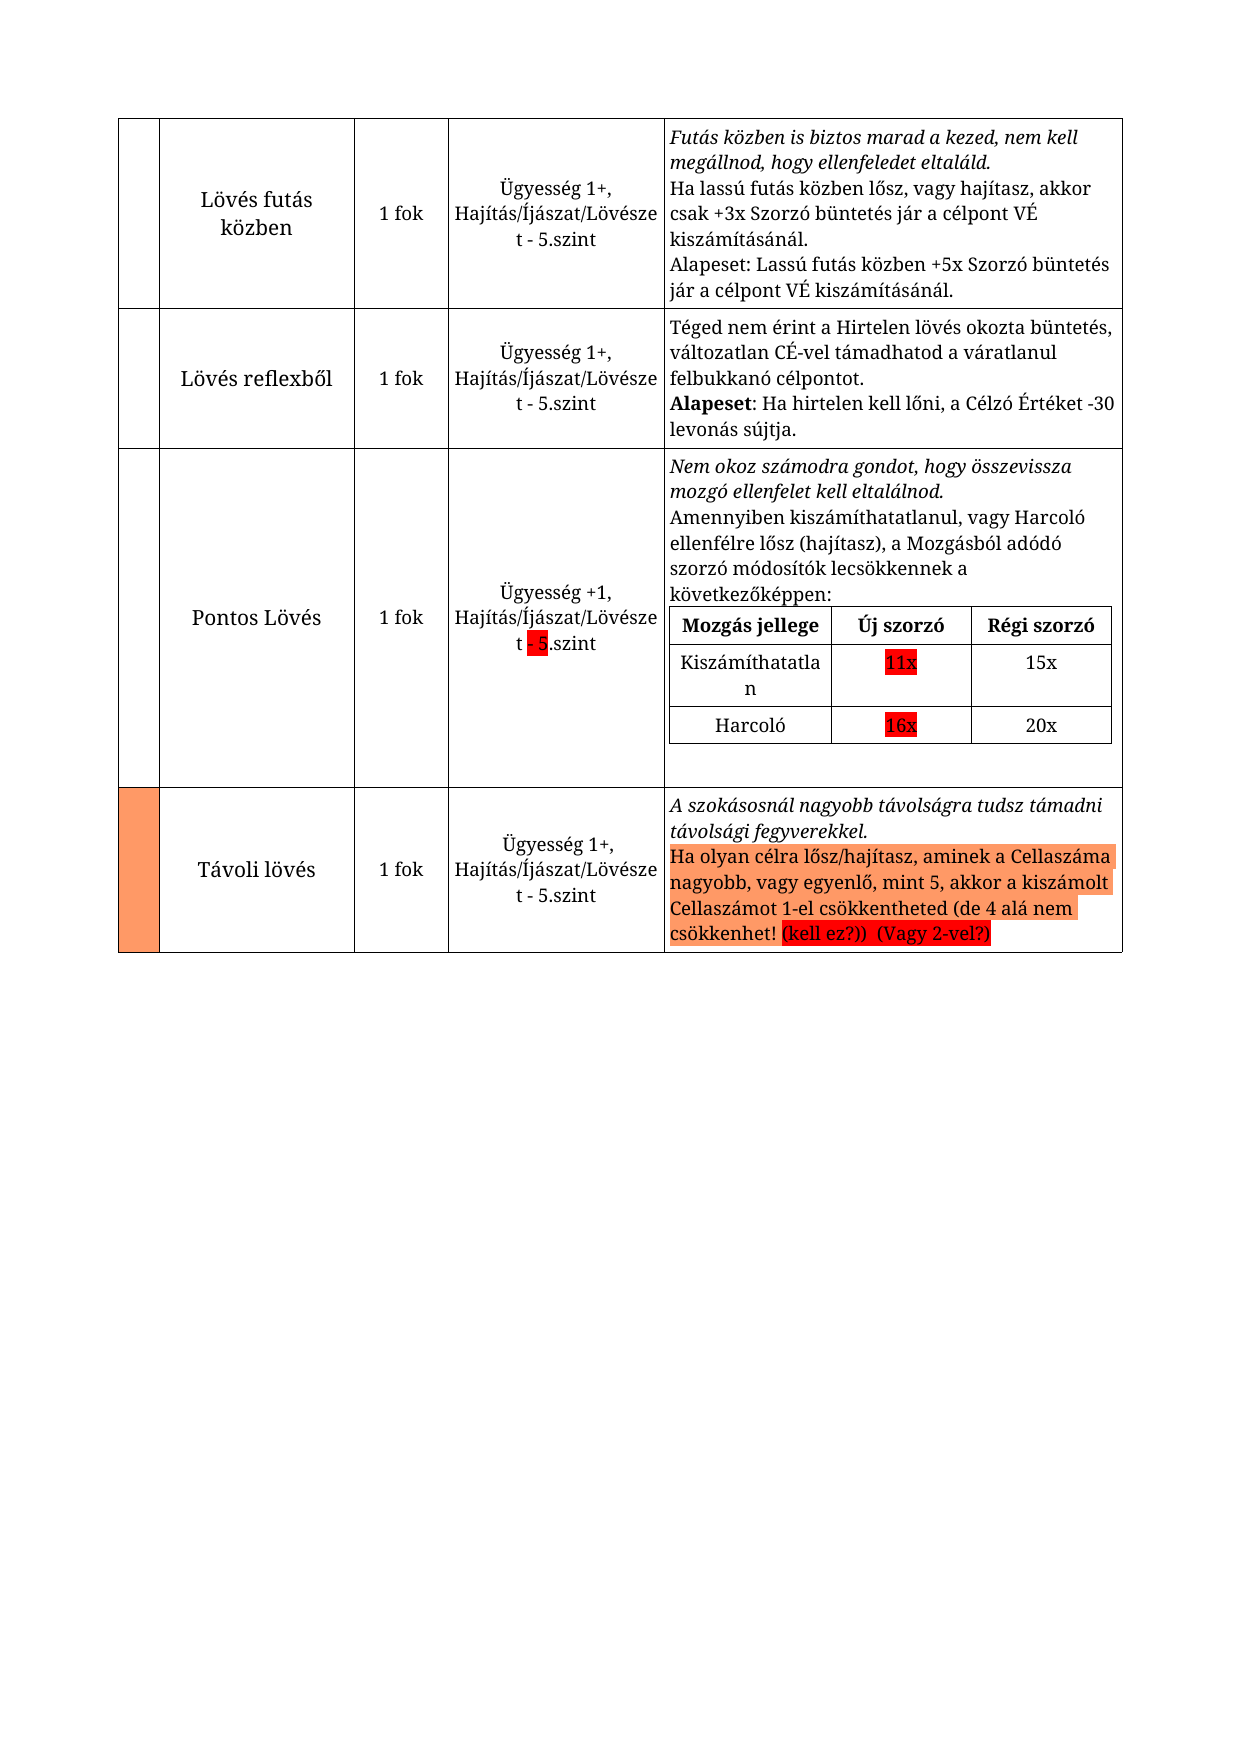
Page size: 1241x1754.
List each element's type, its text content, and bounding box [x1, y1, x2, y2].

table_cell Futás közben is biztos marad a kezed, nem kell megállnod, hogy ellenfeledet eltaláld. Ha lassú futás közben lősz, vagy hajítasz, akkor csak +3x Szorzó büntetés jár a célpont VÉ kiszámításánál. Alapeset: Lassú futás közben +5x Szorzó büntetés jár a célpont VÉ kiszámításánál. [665, 119, 1122, 308]
table_cell Ügyesség +1, Hajítás/Íjászat/Lövészet - 5.szint [449, 449, 664, 787]
table_cell Harcoló [670, 707, 831, 743]
table_cell Ügyesség 1+, Hajítás/Íjászat/Lövészet - 5.szint [449, 119, 664, 308]
table_cell Téged nem érint a Hirtelen lövés okozta büntetés, változatlan CÉ-vel támadhatod a váratlanul felbukkanó célpontot. Alapeset: Ha hirtelen kell lőni, a Célzó Értéket -30 levonás sújtja. [665, 309, 1122, 447]
table_cell Kiszámíthatatlan [670, 645, 831, 706]
table_cell 1 fok [355, 119, 448, 308]
table_cell [119, 309, 159, 447]
table_cell Ügyesség 1+, Hajítás/Íjászat/Lövészet - 5.szint [449, 309, 664, 447]
table_cell A szokásosnál nagyobb távolságra tudsz támadni távolsági fegyverekkel. Ha olyan célra lősz/hajítasz, aminek a Cellaszáma nagyobb, vagy egyenlő, mint 5, akkor a kiszámolt Cellaszámot 1-el csökkentheted (de 4 alá nem csökkenhet! (kell ez?)) (Vagy 2-vel?) [665, 788, 1122, 952]
table_cell 15x [972, 645, 1111, 706]
table_cell 20x [972, 707, 1111, 743]
table_cell [119, 119, 159, 308]
table_cell 11x [832, 645, 971, 706]
table_cell 1 fok [355, 309, 448, 447]
table_cell Ügyesség 1+, Hajítás/Íjászat/Lövészet - 5.szint [449, 788, 664, 952]
table_cell [119, 449, 159, 787]
table_cell 16x [832, 707, 971, 743]
table_cell Lövés reflexből [160, 309, 354, 447]
table_header Mozgás jellege [670, 607, 831, 643]
table_cell Lövés futás közben [160, 119, 354, 308]
table_cell Pontos Lövés [160, 449, 354, 787]
table_header Új szorzó [832, 607, 971, 643]
table_header Régi szorzó [972, 607, 1111, 643]
table_cell 1 fok [355, 788, 448, 952]
table_cell Nem okoz számodra gondot, hogy összevissza mozgó ellenfelet kell eltalálnod. Amennyiben kiszámíthatatlanul, vagy Harcoló ellenfélre lősz (hajítasz), a Mozgásból adódó szorzó módosítók lecsökkennek a következőképpen: [665, 449, 1122, 787]
table_cell 1 fok [355, 449, 448, 787]
table_cell Távoli lövés [160, 788, 354, 952]
table_cell [119, 788, 159, 952]
